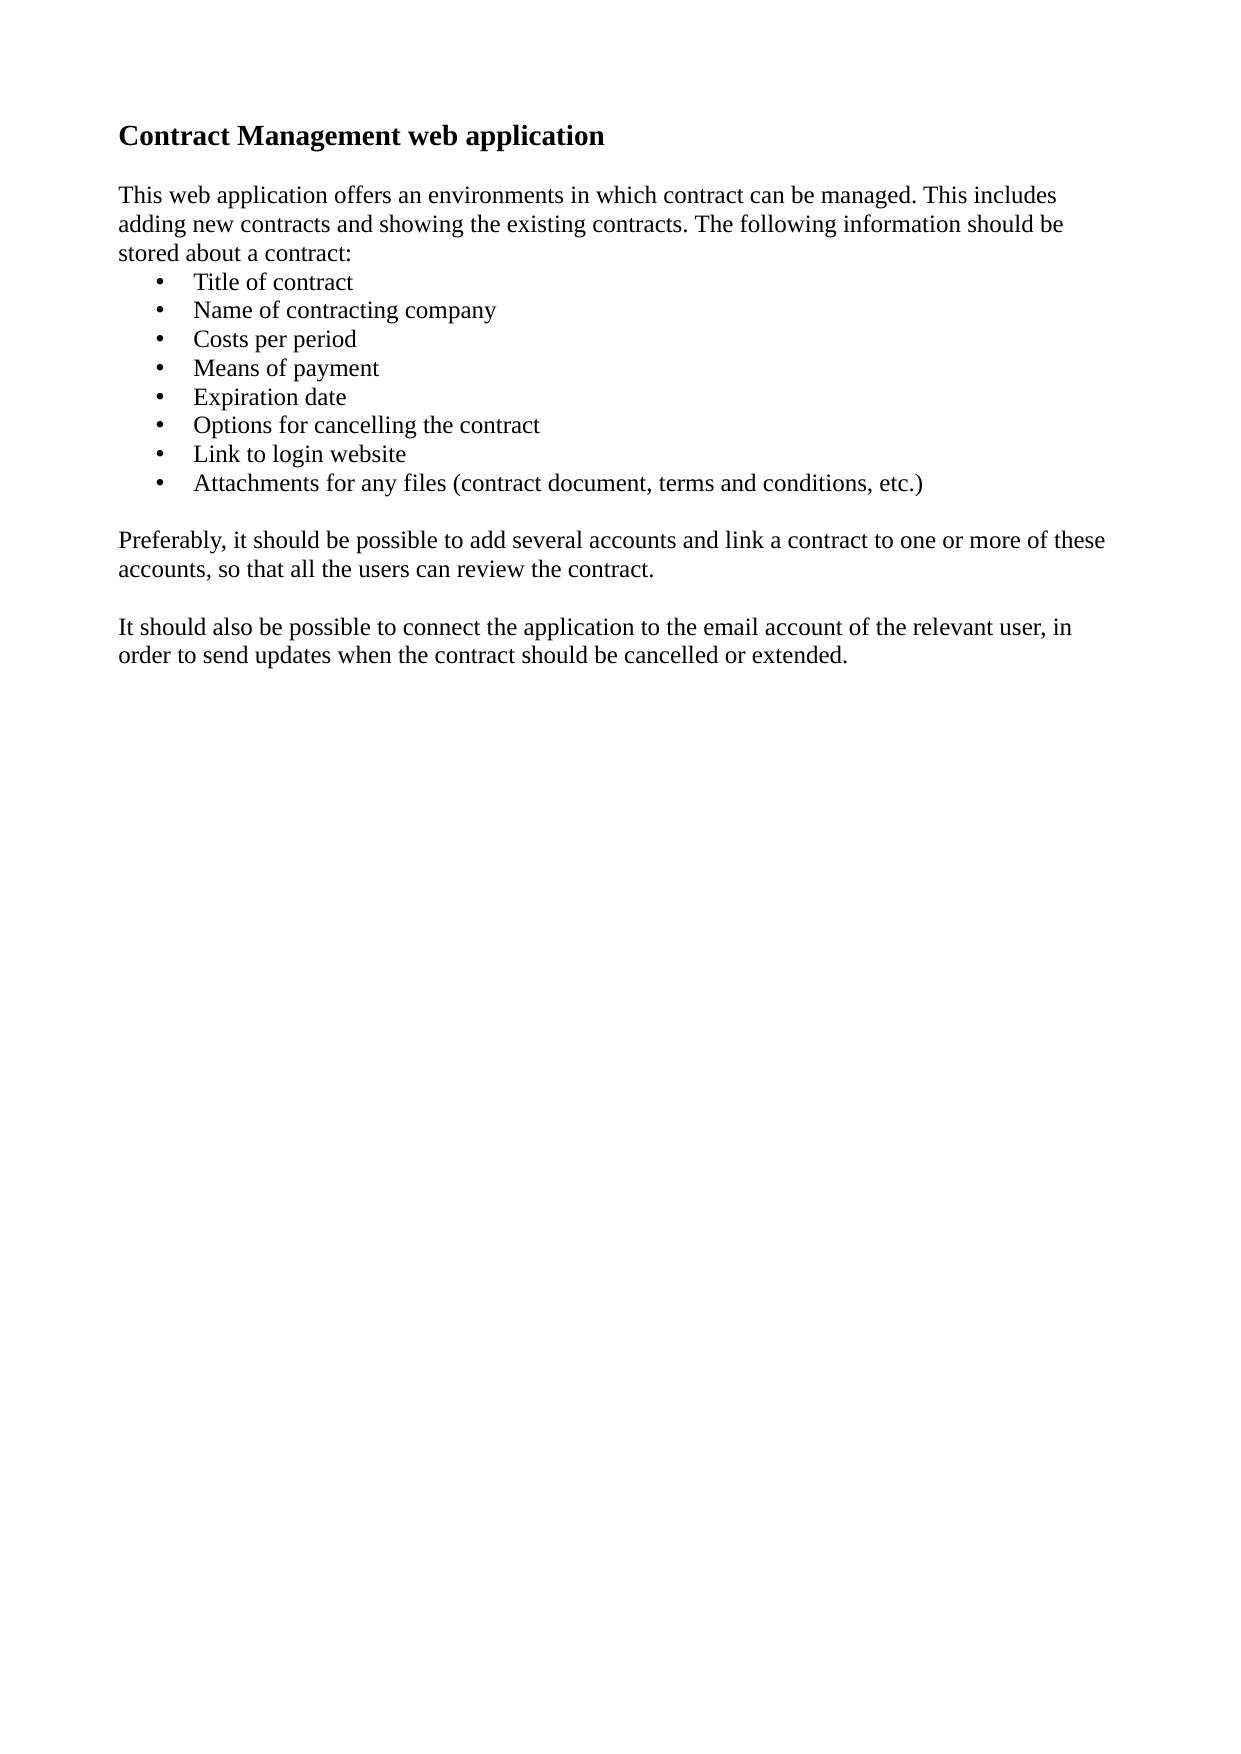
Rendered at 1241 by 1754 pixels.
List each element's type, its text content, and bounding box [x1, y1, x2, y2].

list Means of payment [156, 353, 1122, 382]
list Options for cancelling the contract [156, 410, 1122, 439]
text Contract Management web application [118, 118, 1122, 152]
list Title of contract [156, 267, 1122, 295]
list Attachments for any files (contract document, terms and conditions, etc.) [156, 468, 1122, 497]
text It should also be possible to connect the application to the email account of the relevant user, in order to send updates when the contract should be cancelled or extended. [118, 612, 1122, 669]
text This web application offers an environments in which contract can be managed. This includes adding new contracts and showing the existing contracts. The following information should be stored about a contract: [118, 180, 1122, 267]
list Name of contracting company [156, 295, 1122, 324]
list Link to login website [156, 439, 1122, 468]
list Costs per period [156, 324, 1122, 353]
text Preferably, it should be possible to add several accounts and link a contract to one or more of these accounts, so that all the users can review the contract. [118, 525, 1122, 583]
list Expiration date [156, 382, 1122, 410]
